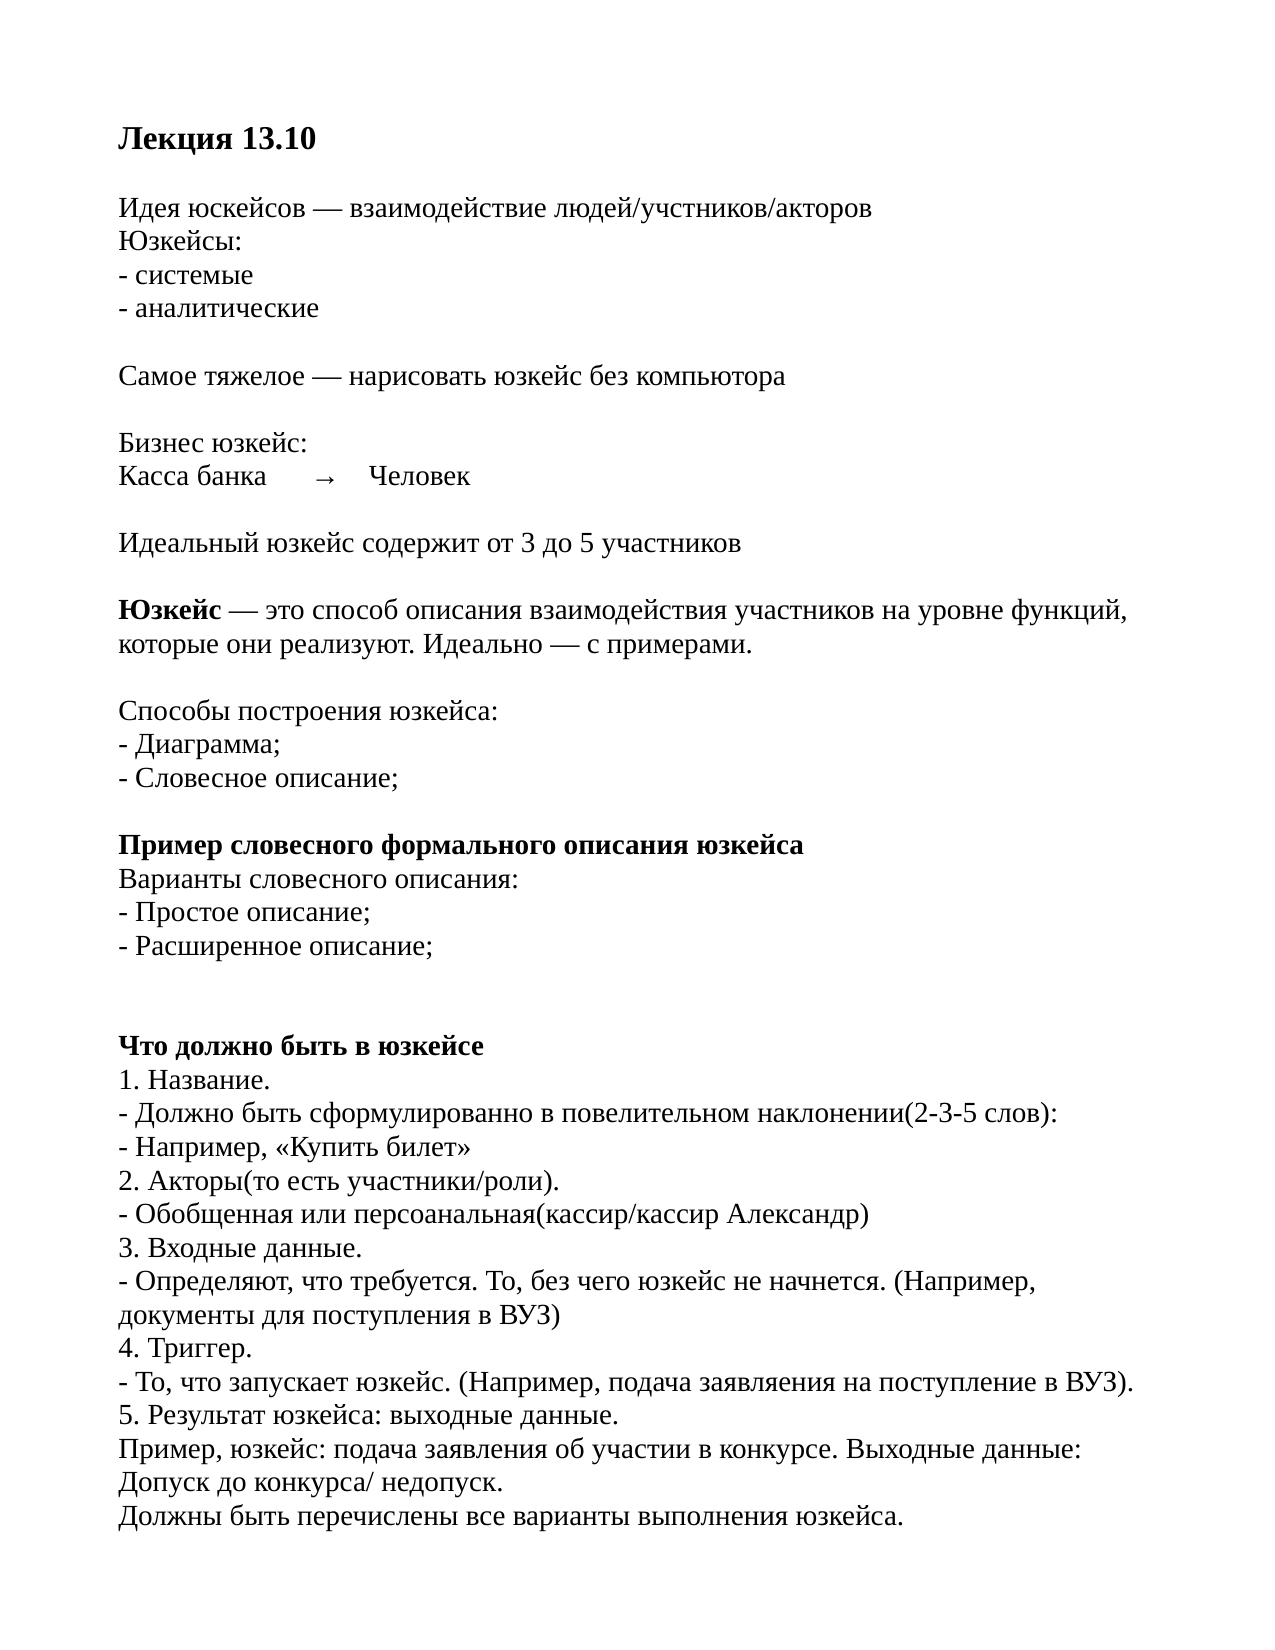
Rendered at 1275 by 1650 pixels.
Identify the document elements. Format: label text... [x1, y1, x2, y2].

text Идеальный юзкейс содержит от 3 до 5 участников [118, 525, 1157, 559]
text Варианты словесного описания: [118, 861, 1157, 894]
text Пример словесного формального описания юзкейса [118, 827, 1157, 861]
text - аналитические [118, 291, 1157, 324]
text Бизнес юзкейс: [118, 425, 1157, 458]
text 4. Триггер. [118, 1330, 1157, 1364]
text - Обобщенная или персоанальная(кассир/кассир Александр) [118, 1196, 1157, 1230]
text - системые [118, 257, 1157, 291]
text - Простое описание; [118, 894, 1157, 928]
text - Должно быть сформулированно в повелительном наклонении(2-3-5 слов): [118, 1096, 1157, 1129]
text - Определяют, что требуется. То, без чего юзкейс не начнется. (Например, документы для поступления в ВУЗ) [118, 1263, 1157, 1330]
text Идея юскейсов — взаимодействие людей/учстников/акторов [118, 190, 1157, 223]
text Что должно быть в юзкейсе 1. Название. [118, 1028, 1157, 1096]
text - Диаграмма; [118, 727, 1157, 760]
text Юзкейсы: [118, 223, 1157, 257]
text Пример, юзкейс: подача заявления об участии в конкурсе. Выходные данные: Допуск до конкурса/ недопуск. [118, 1431, 1157, 1498]
text - Например, «Купить билет» [118, 1129, 1157, 1163]
text Касса банка → Человек [118, 458, 1157, 492]
text - То, что запускает юзкейс. (Например, подача заявляения на поступление в ВУЗ). [118, 1364, 1157, 1397]
text Юзкейс — это способ описания взаимодействия участников на уровне функций, которые они реализуют. Идеально — с примерами. [118, 592, 1157, 659]
text Должны быть перечислены все варианты выполнения юзкейса. [118, 1498, 1157, 1532]
text 5. Результат юзкейса: выходные данные. [118, 1397, 1157, 1431]
text Самое тяжелое — нарисовать юзкейс без компьютора [118, 358, 1157, 391]
text 3. Входные данные. [118, 1230, 1157, 1263]
text Лекция 13.10 [118, 118, 1157, 156]
text 2. Акторы(то есть участники/роли). [118, 1163, 1157, 1196]
text Способы построения юзкейса: [118, 693, 1157, 727]
text - Словесное описание; [118, 760, 1157, 794]
text - Расширенное описание; [118, 928, 1157, 961]
